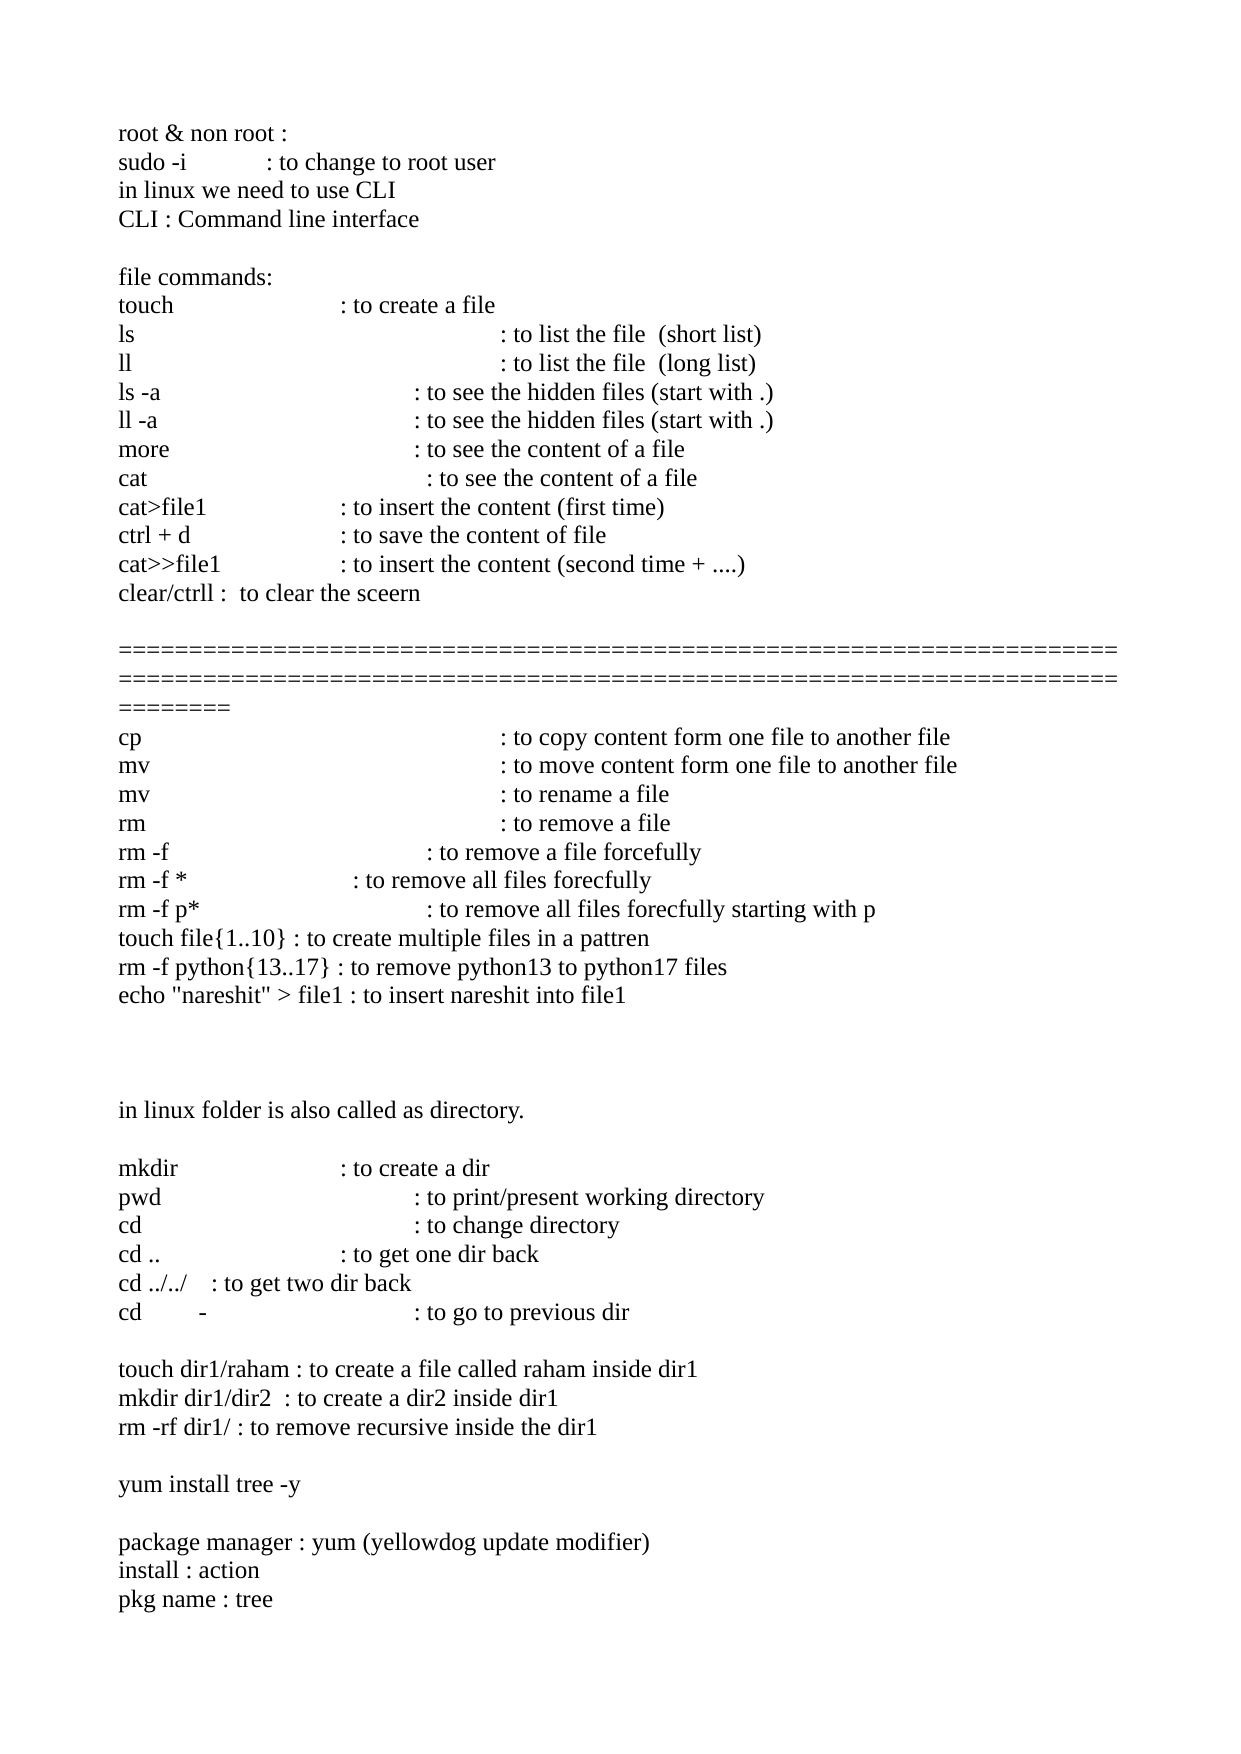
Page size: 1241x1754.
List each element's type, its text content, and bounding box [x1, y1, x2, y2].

text in linux folder is also called as directory. [118, 1096, 1122, 1124]
text touch dir1/raham : to create a file called raham inside dir1 [118, 1354, 1122, 1383]
text cd ../../ : to get two dir back [118, 1268, 1122, 1297]
text rm -rf dir1/ : to remove recursive inside the dir1 [118, 1412, 1122, 1441]
text cp : to copy content form one file to another file [118, 722, 1122, 751]
text root & non root : [118, 118, 1122, 147]
text rm : to remove a file [118, 808, 1122, 837]
text clear/ctrll : to clear the sceern [118, 578, 1122, 607]
text more : to see the content of a file [118, 434, 1122, 463]
text ctrl + d : to save the content of file [118, 521, 1122, 549]
text file commands: [118, 262, 1122, 291]
text rm -f python{13..17} : to remove python13 to python17 files [118, 952, 1122, 981]
text mv : to move content form one file to another file [118, 751, 1122, 779]
text cat>file1 : to insert the content (first time) [118, 492, 1122, 521]
text ====================================================================================================================================================== [118, 636, 1122, 722]
text cat>>file1 : to insert the content (second time + ....) [118, 549, 1122, 578]
text cd : to change directory [118, 1211, 1122, 1239]
text ll -a : to see the hidden files (start with .) [118, 406, 1122, 434]
text touch file{1..10} : to create multiple files in a pattren [118, 923, 1122, 952]
text rm -f * : to remove all files forecfully [118, 866, 1122, 894]
text ll : to list the file (long list) [118, 348, 1122, 377]
text mkdir dir1/dir2 : to create a dir2 inside dir1 [118, 1383, 1122, 1412]
text ls -a : to see the hidden files (start with .) [118, 377, 1122, 406]
text cat : to see the content of a file [118, 463, 1122, 492]
text mv : to rename a file [118, 779, 1122, 808]
text package manager : yum (yellowdog update modifier) [118, 1527, 1122, 1556]
text CLI : Command line interface [118, 204, 1122, 233]
text sudo -i : to change to root user [118, 147, 1122, 176]
text yum install tree -y [118, 1469, 1122, 1498]
text rm -f p* : to remove all files forecfully starting with p [118, 894, 1122, 923]
text ls : to list the file (short list) [118, 319, 1122, 348]
text echo "nareshit" > file1 : to insert nareshit into file1 [118, 981, 1122, 1009]
text install : action [118, 1556, 1122, 1584]
text pkg name : tree [118, 1584, 1122, 1613]
text touch : to create a file [118, 291, 1122, 319]
text mkdir : to create a dir [118, 1153, 1122, 1182]
text pwd : to print/present working directory [118, 1182, 1122, 1211]
text cd - : to go to previous dir [118, 1297, 1122, 1326]
text cd .. : to get one dir back [118, 1239, 1122, 1268]
text in linux we need to use CLI [118, 176, 1122, 204]
text rm -f : to remove a file forcefully [118, 837, 1122, 866]
